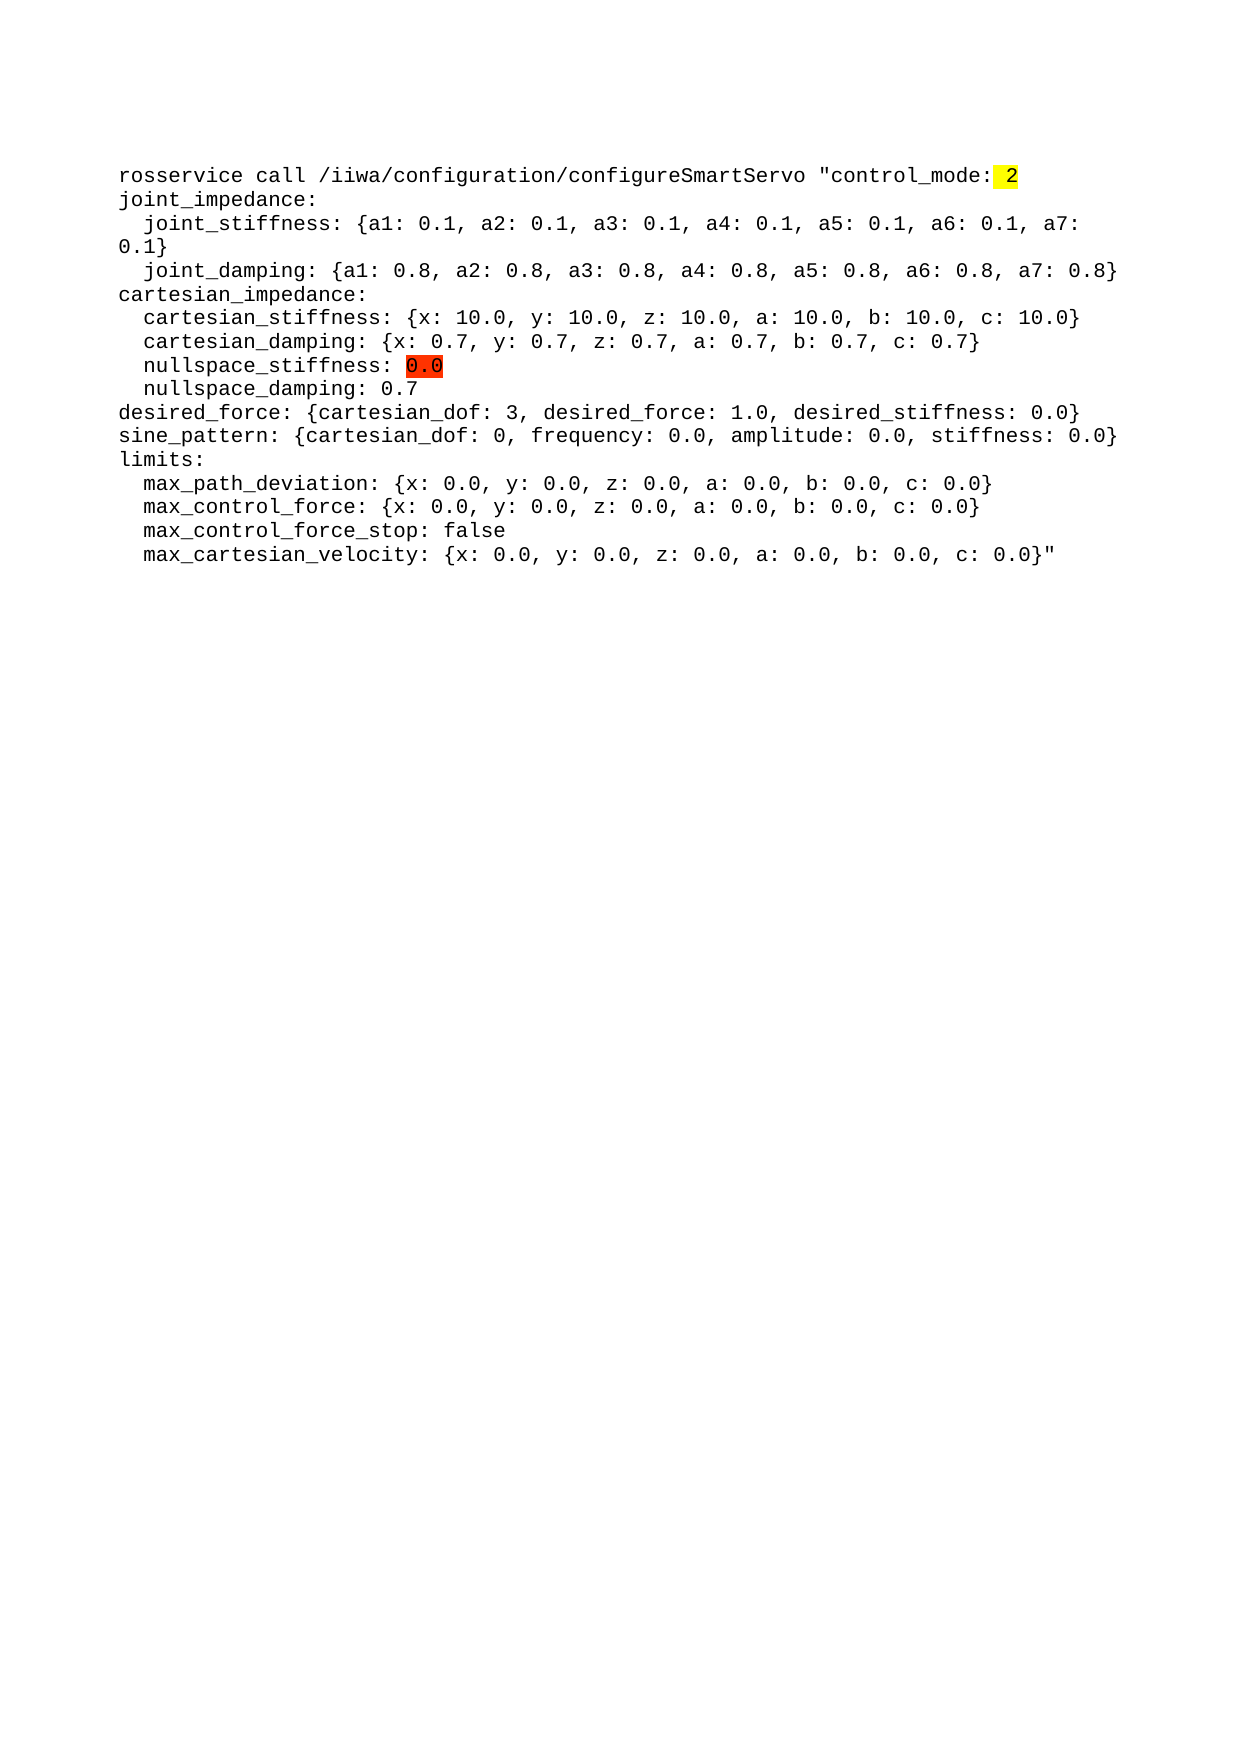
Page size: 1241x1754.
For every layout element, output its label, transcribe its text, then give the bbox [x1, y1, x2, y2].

text rosservice call /iiwa/configuration/configureSmartServo "control_mode: 2 [118, 165, 1122, 189]
text max_path_deviation: {x: 0.0, y: 0.0, z: 0.0, a: 0.0, b: 0.0, c: 0.0} [118, 473, 1122, 496]
text nullspace_damping: 0.7 [118, 378, 1122, 402]
text nullspace_stiffness: 0.0 [118, 354, 1122, 378]
text desired_force: {cartesian_dof: 3, desired_force: 1.0, desired_stiffness: 0.0} [118, 402, 1122, 426]
text joint_impedance: [118, 189, 1122, 213]
text cartesian_impedance: [118, 284, 1122, 307]
text limits: [118, 449, 1122, 473]
text max_control_force: {x: 0.0, y: 0.0, z: 0.0, a: 0.0, b: 0.0, c: 0.0} [118, 496, 1122, 520]
text cartesian_stiffness: {x: 10.0, y: 10.0, z: 10.0, a: 10.0, b: 10.0, c: 10.0} [118, 307, 1122, 331]
text cartesian_damping: {x: 0.7, y: 0.7, z: 0.7, a: 0.7, b: 0.7, c: 0.7} [118, 331, 1122, 354]
text joint_damping: {a1: 0.8, a2: 0.8, a3: 0.8, a4: 0.8, a5: 0.8, a6: 0.8, a7: 0.8} [118, 260, 1122, 284]
text max_cartesian_velocity: {x: 0.0, y: 0.0, z: 0.0, a: 0.0, b: 0.0, c: 0.0}" [118, 544, 1122, 567]
text joint_stiffness: {a1: 0.1, a2: 0.1, a3: 0.1, a4: 0.1, a5: 0.1, a6: 0.1, a7: 0.1} [118, 213, 1122, 260]
text max_control_force_stop: false [118, 520, 1122, 544]
text sine_pattern: {cartesian_dof: 0, frequency: 0.0, amplitude: 0.0, stiffness: 0.0} [118, 426, 1122, 449]
